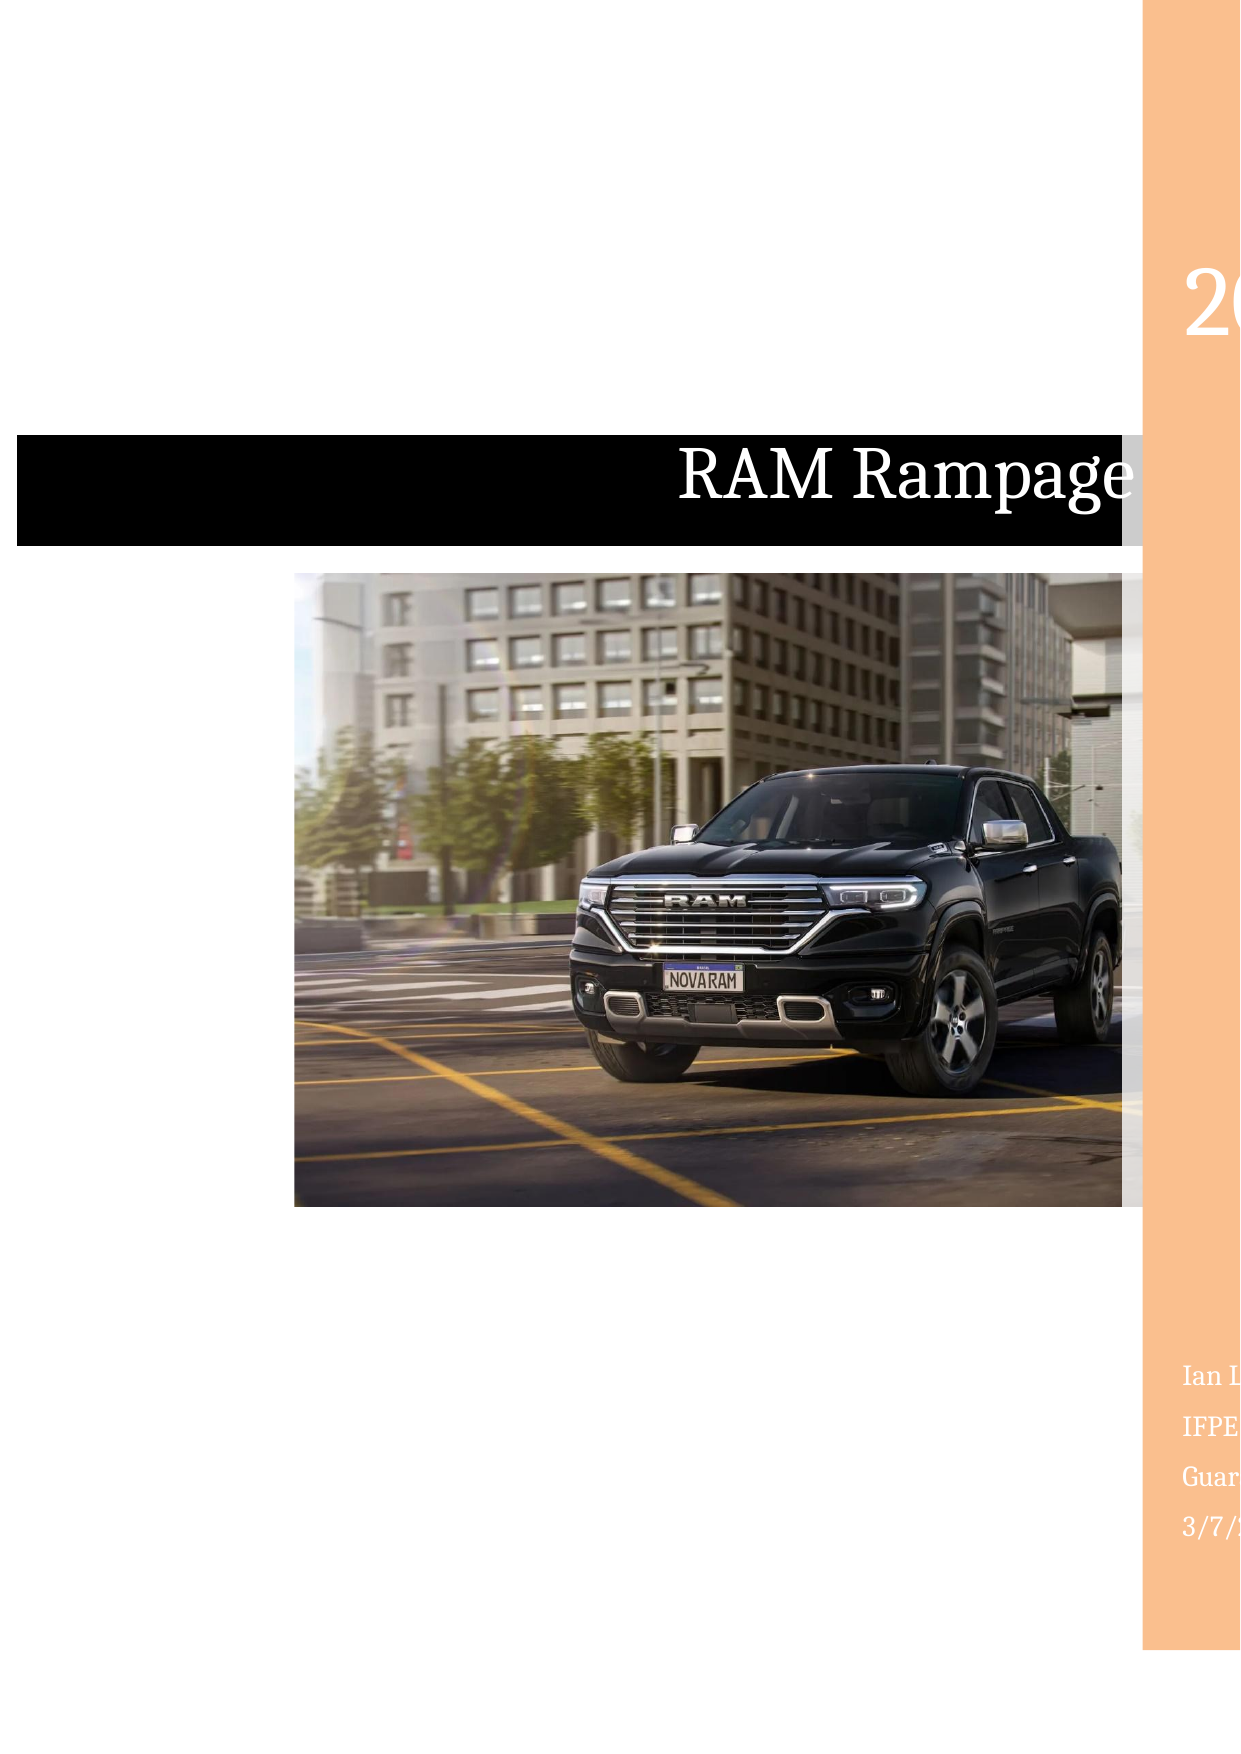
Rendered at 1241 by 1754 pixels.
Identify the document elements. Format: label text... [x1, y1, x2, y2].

text RAM Rampage [1079, 478, 1122, 503]
picture [294, 573, 1122, 1207]
text RAM Rampage [49, 478, 1000, 503]
text RAM Rampage [710, 478, 733, 495]
text RAM Rampage [1007, 478, 1023, 495]
text RAM Rampage [1007, 478, 1079, 503]
